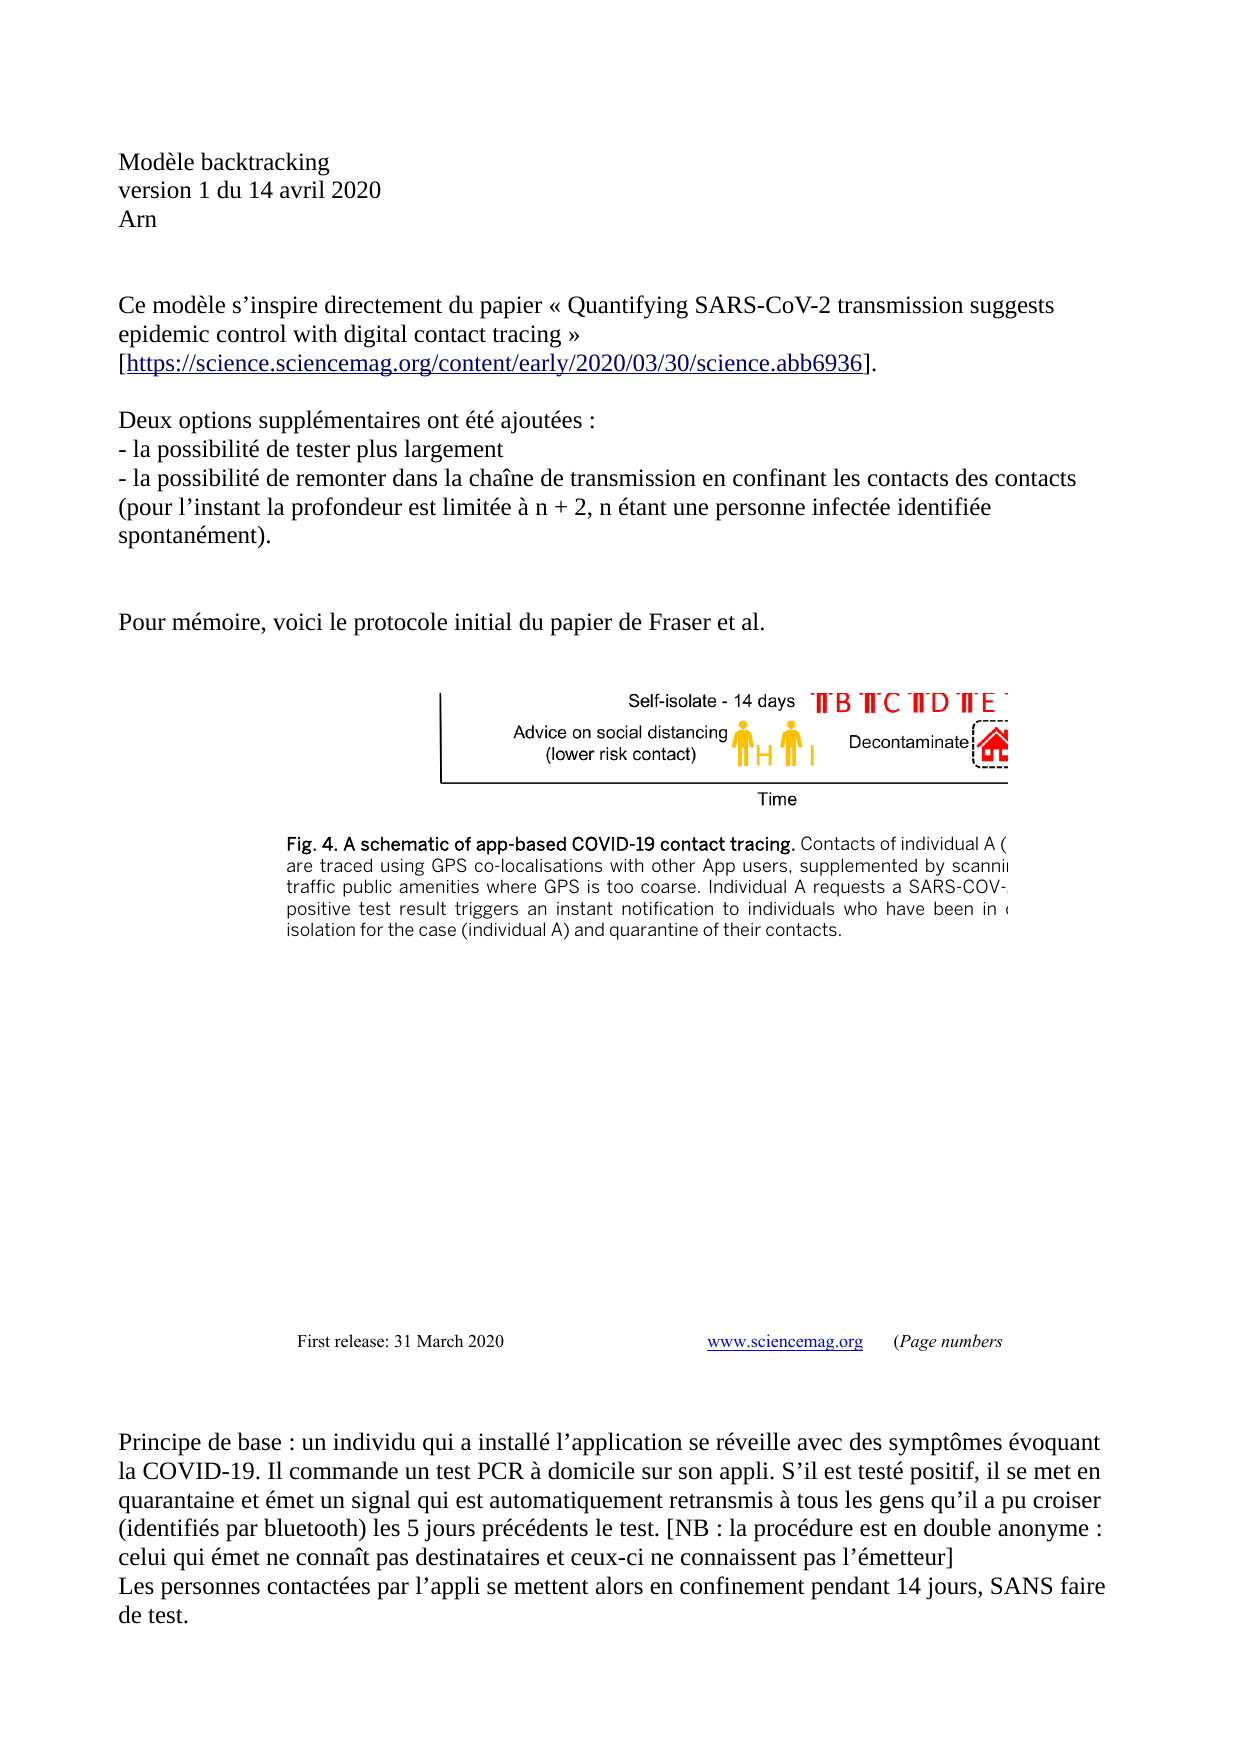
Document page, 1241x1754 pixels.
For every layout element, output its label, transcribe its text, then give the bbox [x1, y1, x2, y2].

text Deux options supplémentaires ont été ajoutées : [118, 406, 1122, 434]
text Principe de base : un individu qui a installé l’application se réveille avec des symptômes évoquant la COVID-19. Il commande un test PCR à domicile sur son appli. S’il est testé positif, il se met en quarantaine et émet un signal qui est automatiquement retransmis à tous les gens qu’il a pu croiser (identifiés par bluetooth) les 5 jours précédents le test. [NB : la procédure est en double anonyme : celui qui émet ne connaît pas destinataires et ceux-ci ne connaissent pas l’émetteur] [118, 1427, 1122, 1571]
text Pour mémoire, voici le protocole initial du papier de Fraser et al. [118, 607, 1122, 636]
text Les personnes contactées par l’appli se mettent alors en confinement pendant 14 jours, SANS faire de test. [118, 1571, 1122, 1628]
text Arn [118, 204, 1122, 233]
text Modèle backtracking [118, 147, 1122, 176]
text - la possibilité de remonter dans la chaîne de transmission en confinant les contacts des contacts (pour l’instant la profondeur est limitée à n + 2, n étant une personne infectée identifiée spontanément). [118, 463, 1122, 549]
text - la possibilité de tester plus largement [118, 434, 1122, 463]
text version 1 du 14 avril 2020 [118, 176, 1122, 204]
text Ce modèle s’inspire directement du papier « Quantifying SARS-CoV-2 transmission suggests epidemic control with digital contact tracing » [https://science.sciencemag.org/content/early/2020/03/30/science.abb6936]. [118, 291, 1122, 377]
